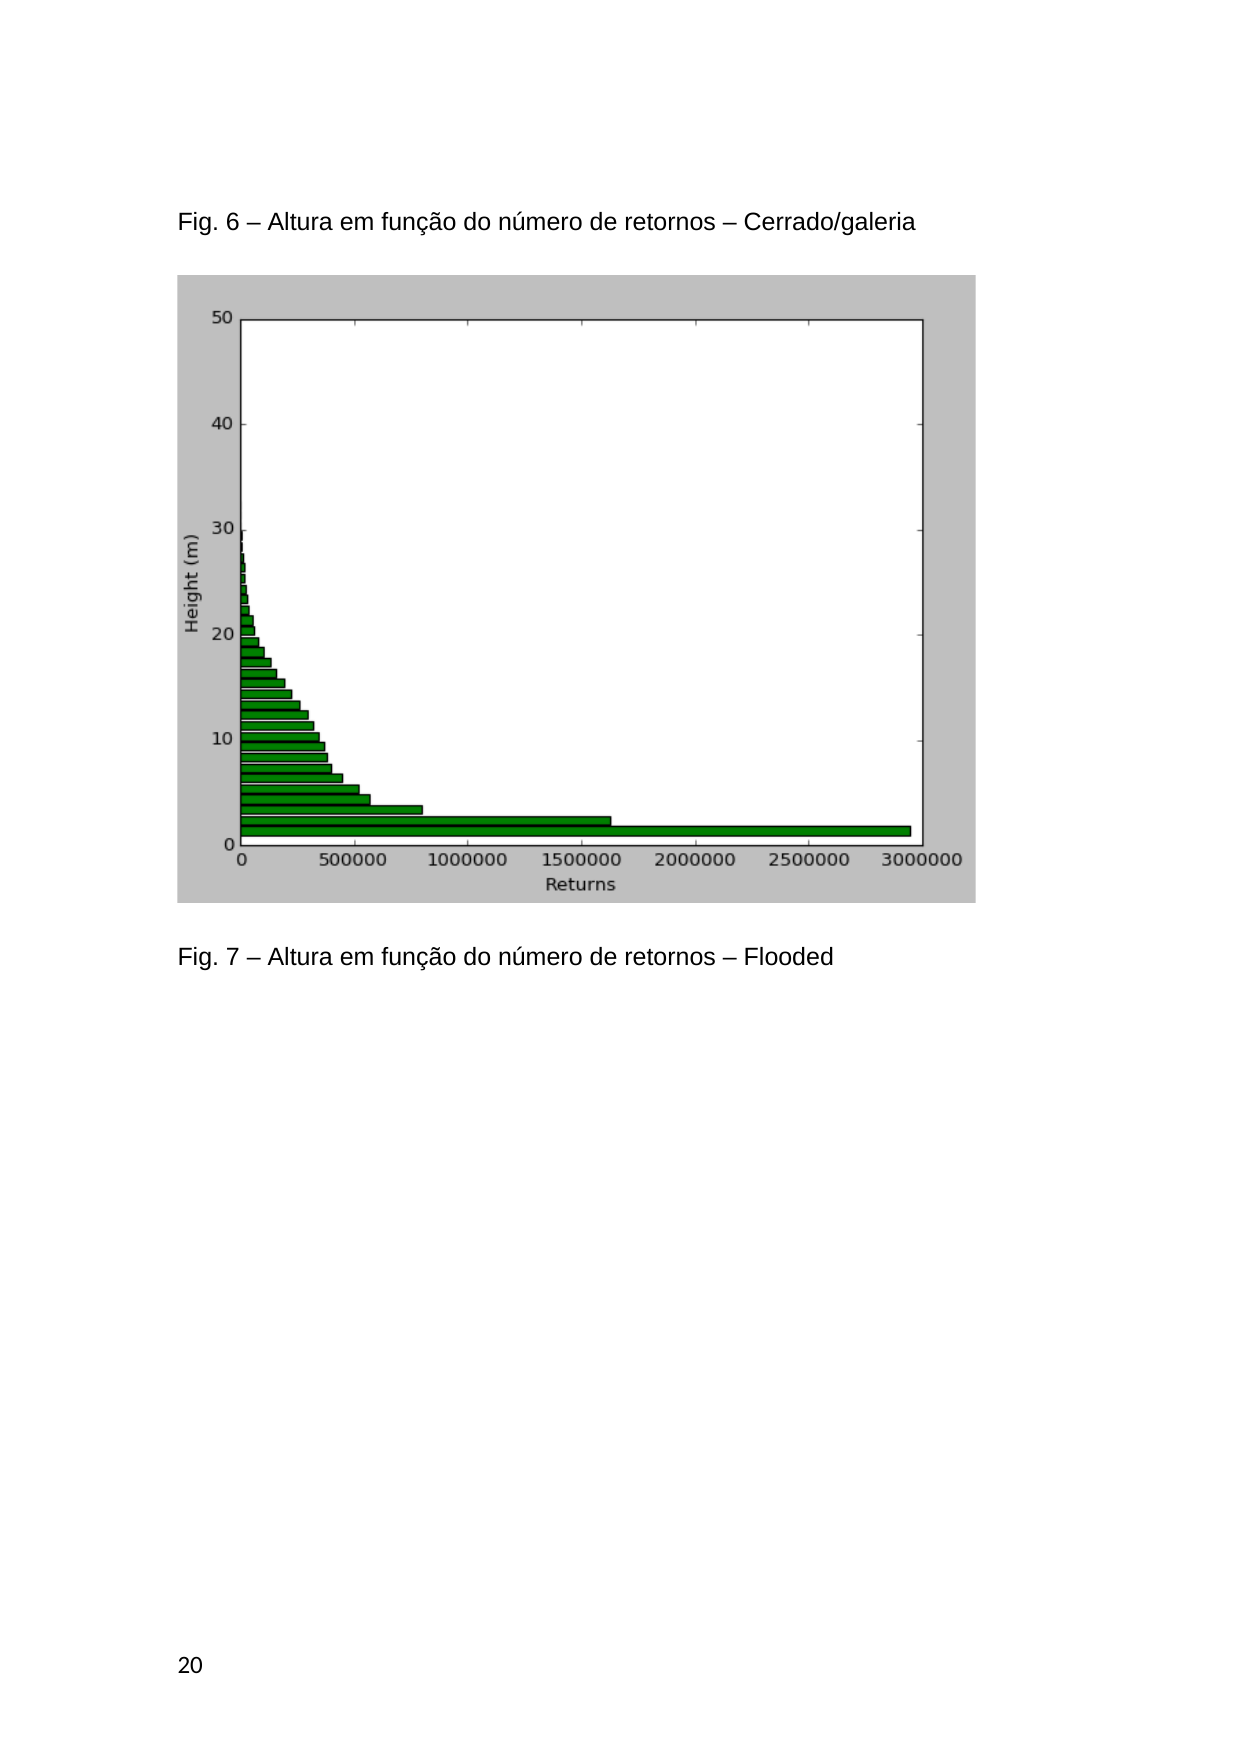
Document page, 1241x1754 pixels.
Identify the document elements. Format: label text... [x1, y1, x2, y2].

text Fig. 6 – Altura em função do número de retornos – Cerrado/galeria [177, 207, 1063, 236]
text Fig. 7 – Altura em função do número de retornos – Flooded [177, 942, 1063, 971]
picture [177, 275, 976, 903]
